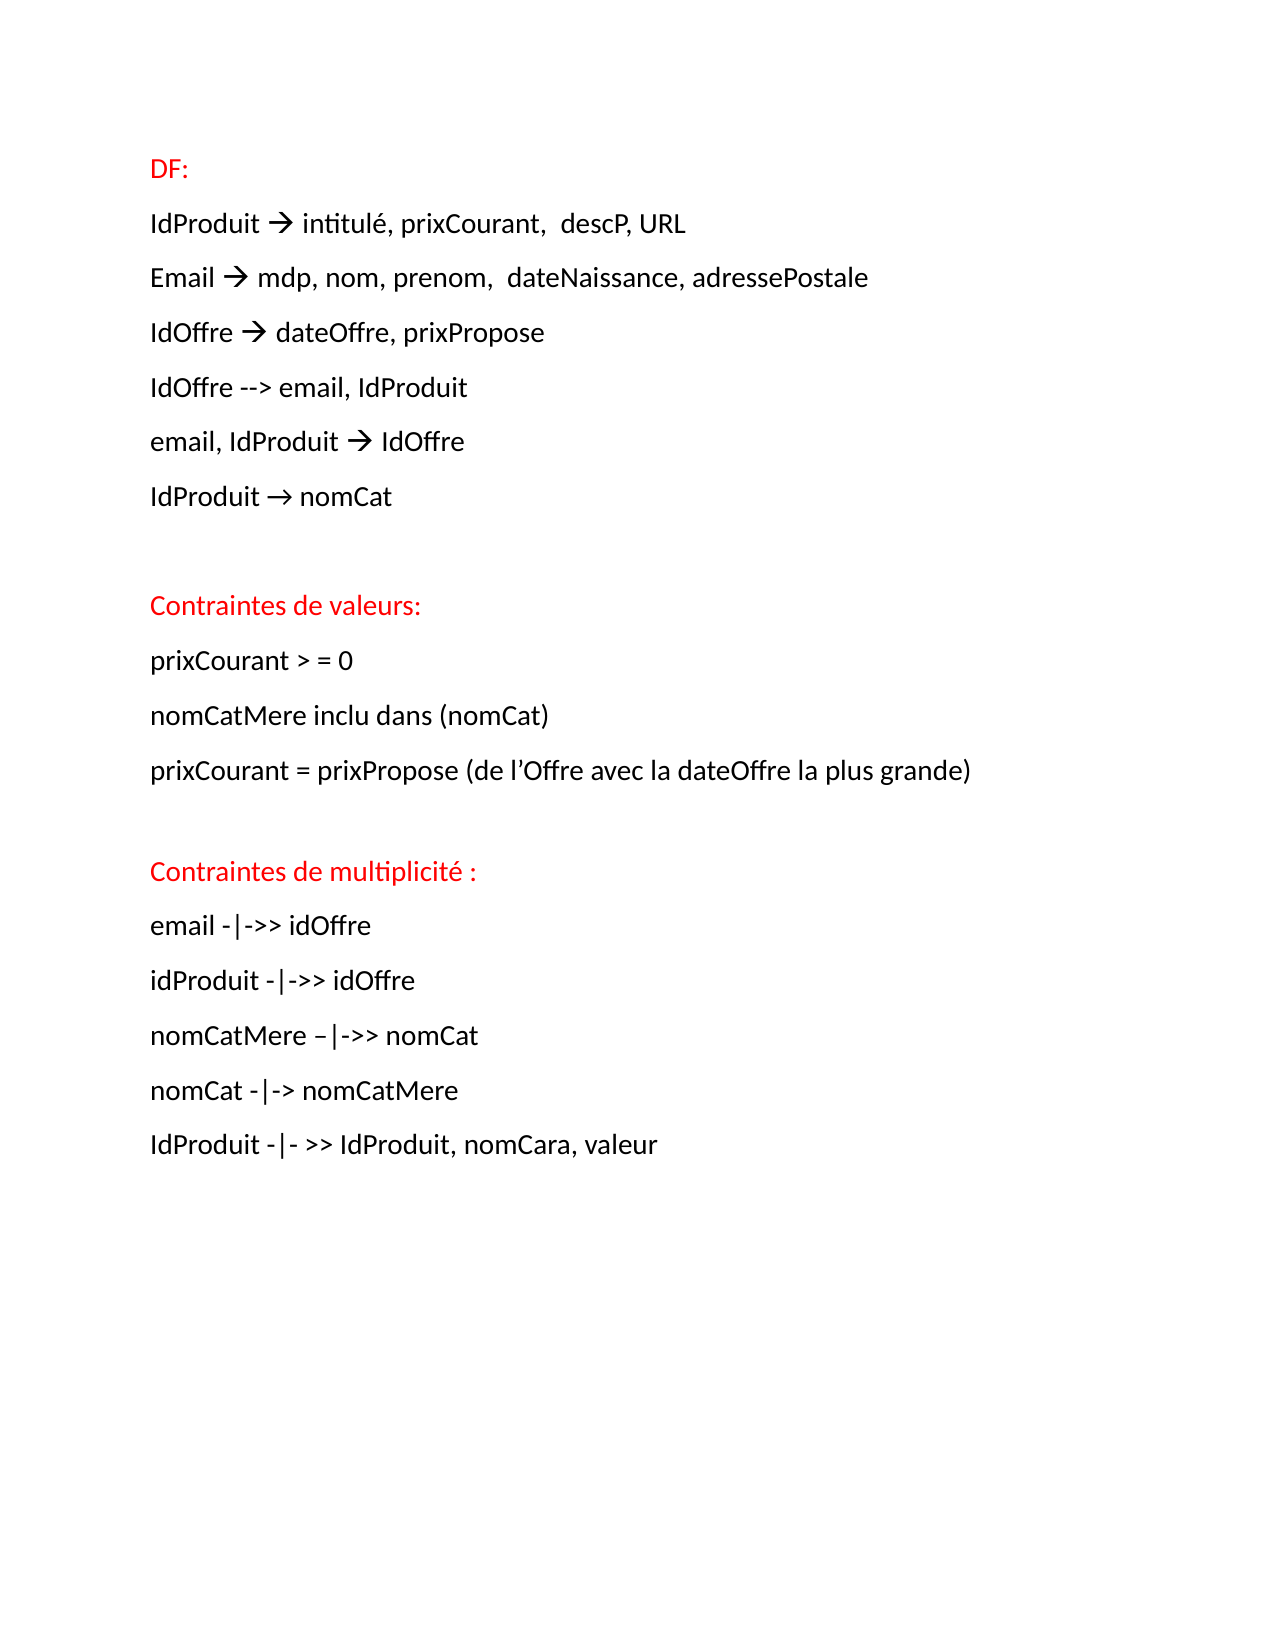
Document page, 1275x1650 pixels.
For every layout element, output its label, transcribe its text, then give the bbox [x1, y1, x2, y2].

text IdOffre --> email, IdProduit [150, 369, 1125, 404]
text prixCourant = prixPropose (de l’Offre avec la dateOffre la plus grande) [150, 752, 1125, 787]
text nomCat -|-> nomCatMere [150, 1072, 1125, 1107]
text DF: [150, 150, 1125, 186]
text idProduit -|->> idOffre [150, 962, 1125, 998]
text Contraintes de multiplicité : [150, 853, 1125, 888]
text IdOffre  dateOffre, prixPropose [150, 314, 1125, 350]
text IdProduit  intitulé, prixCourant, descP, URL [150, 205, 1125, 240]
text Email  mdp, nom, prenom, dateNaissance, adressePostale [150, 259, 1125, 295]
text prixCourant > = 0 [150, 642, 1125, 678]
text email -|->> idOffre [150, 907, 1125, 943]
text IdProduit -|- >> IdProduit, nomCara, valeur [150, 1126, 1125, 1162]
text nomCatMere inclu dans (nomCat) [150, 697, 1125, 732]
text email, IdProduit  IdOffre [150, 423, 1125, 459]
text IdProduit → nomCat [150, 478, 1125, 514]
text Contraintes de valeurs: [150, 587, 1125, 623]
text nomCatMere –|->> nomCat [150, 1017, 1125, 1052]
